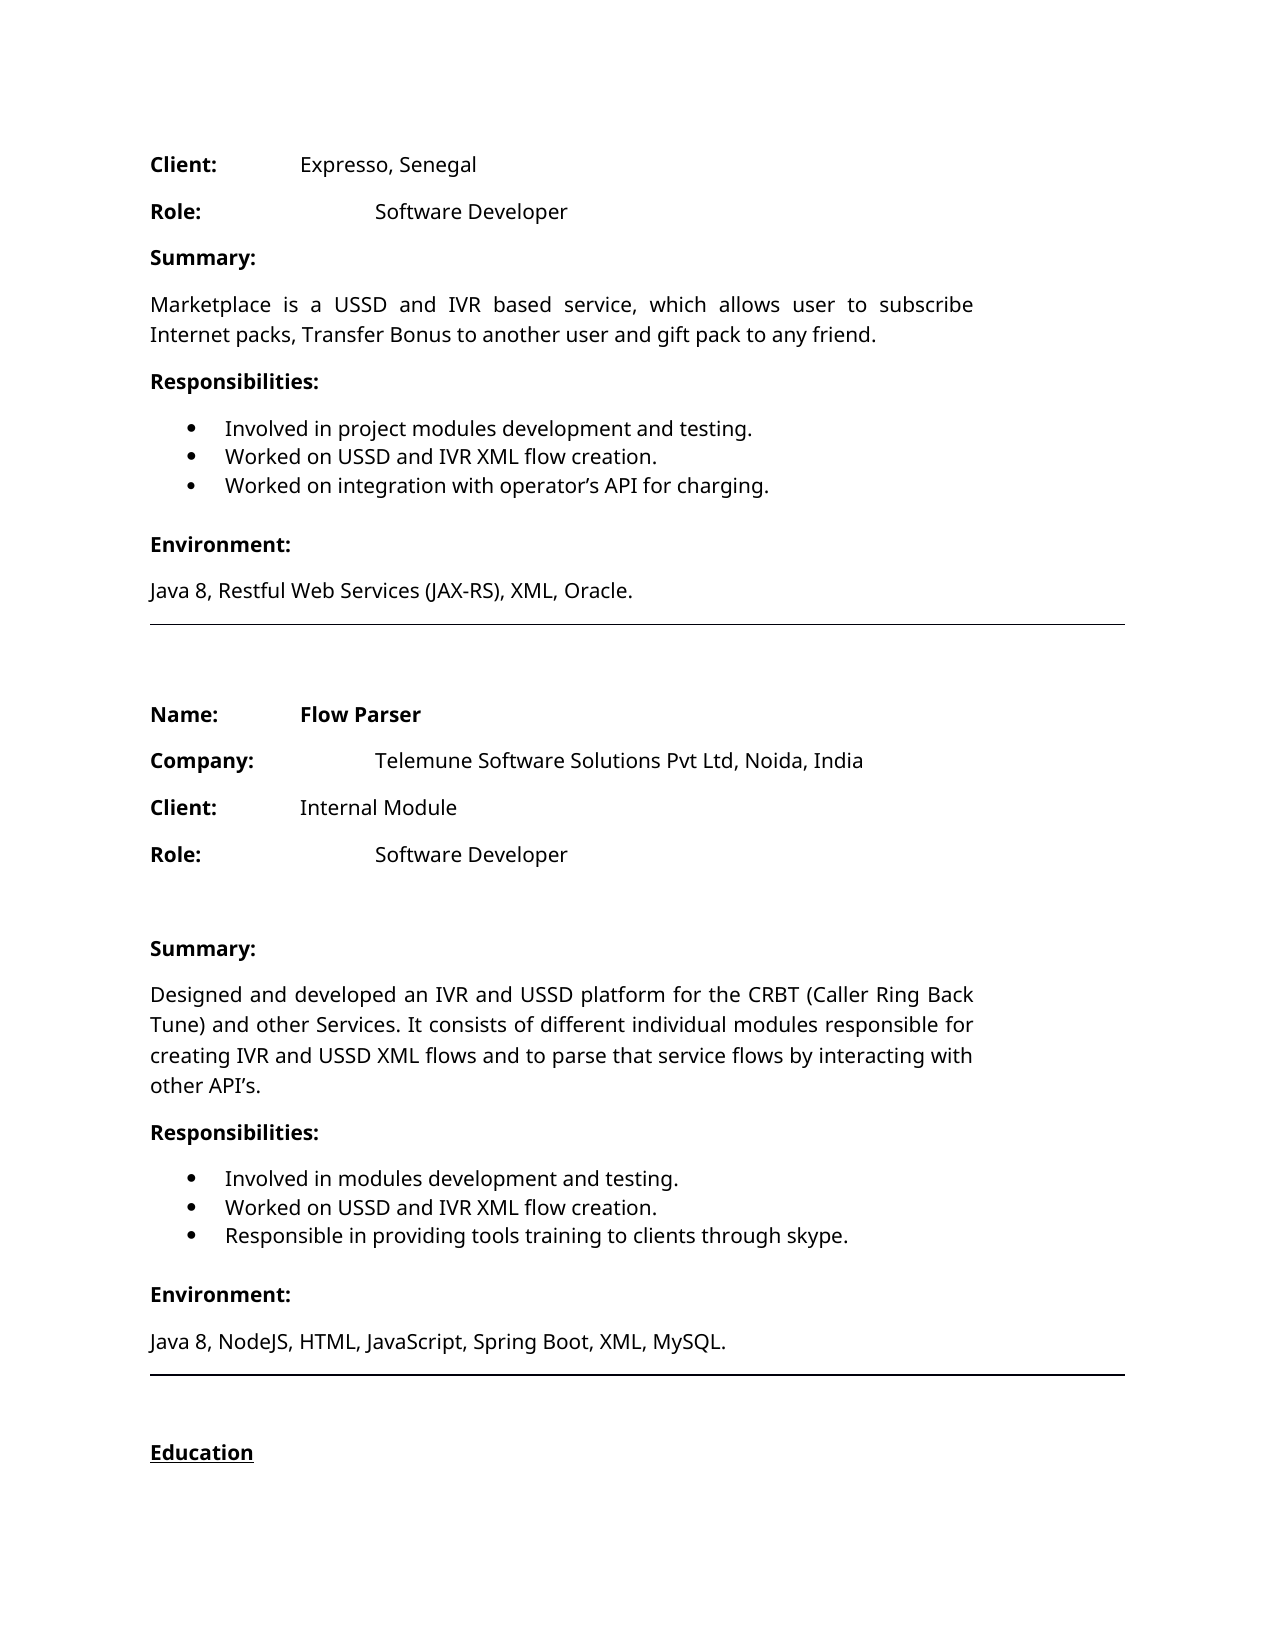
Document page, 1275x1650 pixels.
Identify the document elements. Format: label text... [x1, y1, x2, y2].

subtitle Client: Expresso, Senegal [150, 150, 975, 178]
subtitle Summary: [150, 243, 975, 272]
subtitle Designed and developed an IVR and USSD platform for the CRBT (Caller Ring Back Tune) and other Services. It consists of different individual modules responsible for creating IVR and USSD XML flows and to parse that service flows by interacting with other API’s. [150, 981, 975, 1099]
text Java 8, NodeJS, HTML, JavaScript, Spring Boot, XML, MySQL. [150, 1327, 1125, 1374]
text Java 8, Restful Web Services (JAX-RS), XML, Oracle. [150, 577, 1125, 624]
subtitle Summary: [150, 934, 975, 962]
subtitle Role: Software Developer [150, 197, 975, 225]
list Worked on USSD and IVR XML flow creation. [187, 442, 1125, 471]
subtitle Client: Internal Module [150, 793, 975, 822]
subtitle Name: Flow Parser [150, 700, 975, 728]
text Education [150, 1438, 1125, 1466]
subtitle Company: Telemune Software Solutions Pvt Ltd, Noida, India [150, 747, 975, 775]
subtitle Marketplace is a USSD and IVR based service, which allows user to subscribe Internet packs, Transfer Bonus to another user and gift pack to any friend. [150, 290, 975, 349]
list Worked on USSD and IVR XML flow creation. [187, 1193, 1125, 1221]
text Environment: [150, 528, 1125, 558]
list Involved in project modules development and testing. [187, 414, 1125, 442]
subtitle Responsibilities: [150, 1118, 975, 1146]
subtitle Role: Software Developer [150, 840, 975, 869]
text Environment: [150, 1278, 1125, 1309]
list Responsible in providing tools training to clients through skype. [187, 1221, 1125, 1250]
subtitle Responsibilities: [150, 367, 975, 396]
list Worked on integration with operator’s API for charging. [187, 471, 1125, 499]
list Involved in modules development and testing. [187, 1164, 1125, 1193]
